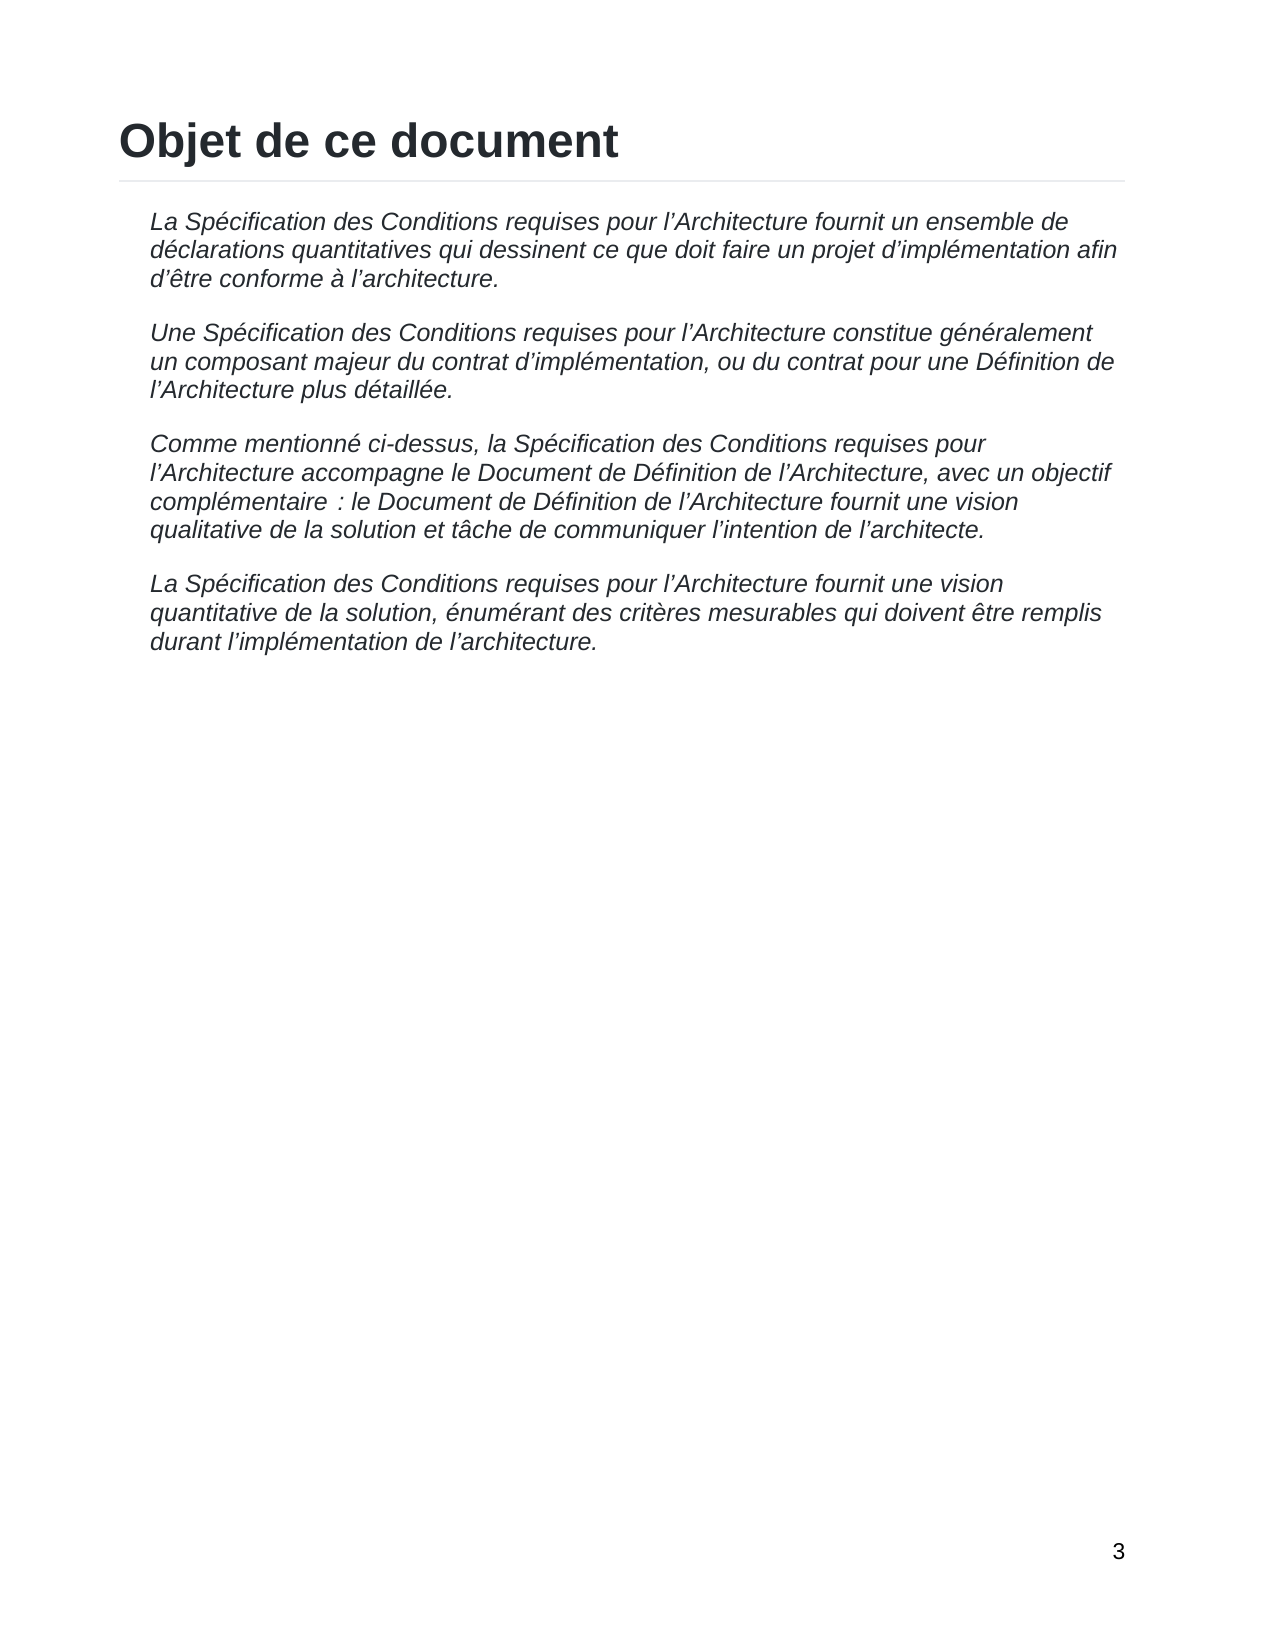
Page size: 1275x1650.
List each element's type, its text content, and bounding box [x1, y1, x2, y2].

text La Spécification des Conditions requises pour l’Architecture fournit un ensemble de déclarations quantitatives qui dessinent ce que doit faire un projet d’implémentation afin d’être conforme à l’architecture. [150, 207, 1125, 293]
text La Spécification des Conditions requises pour l’Architecture fournit une vision quantitative de la solution, énumérant des critères mesurables qui doivent être remplis durant l’implémentation de l’architecture. [150, 569, 1125, 655]
text Comme mentionné ci-dessus, la Spécification des Conditions requises pour l’Architecture accompagne le Document de Définition de l’Architecture, avec un objectif complémentaire : le Document de Définition de l’Architecture fournit une vision qualitative de la solution et tâche de communiquer l’intention de l’architecte. [150, 429, 1125, 544]
subtitle Objet de ce document [119, 112, 1125, 180]
text Une Spécification des Conditions requises pour l’Architecture constitue généralement un composant majeur du contrat d’implémentation, ou du contrat pour une Définition de l’Architecture plus détaillée. [150, 318, 1125, 404]
